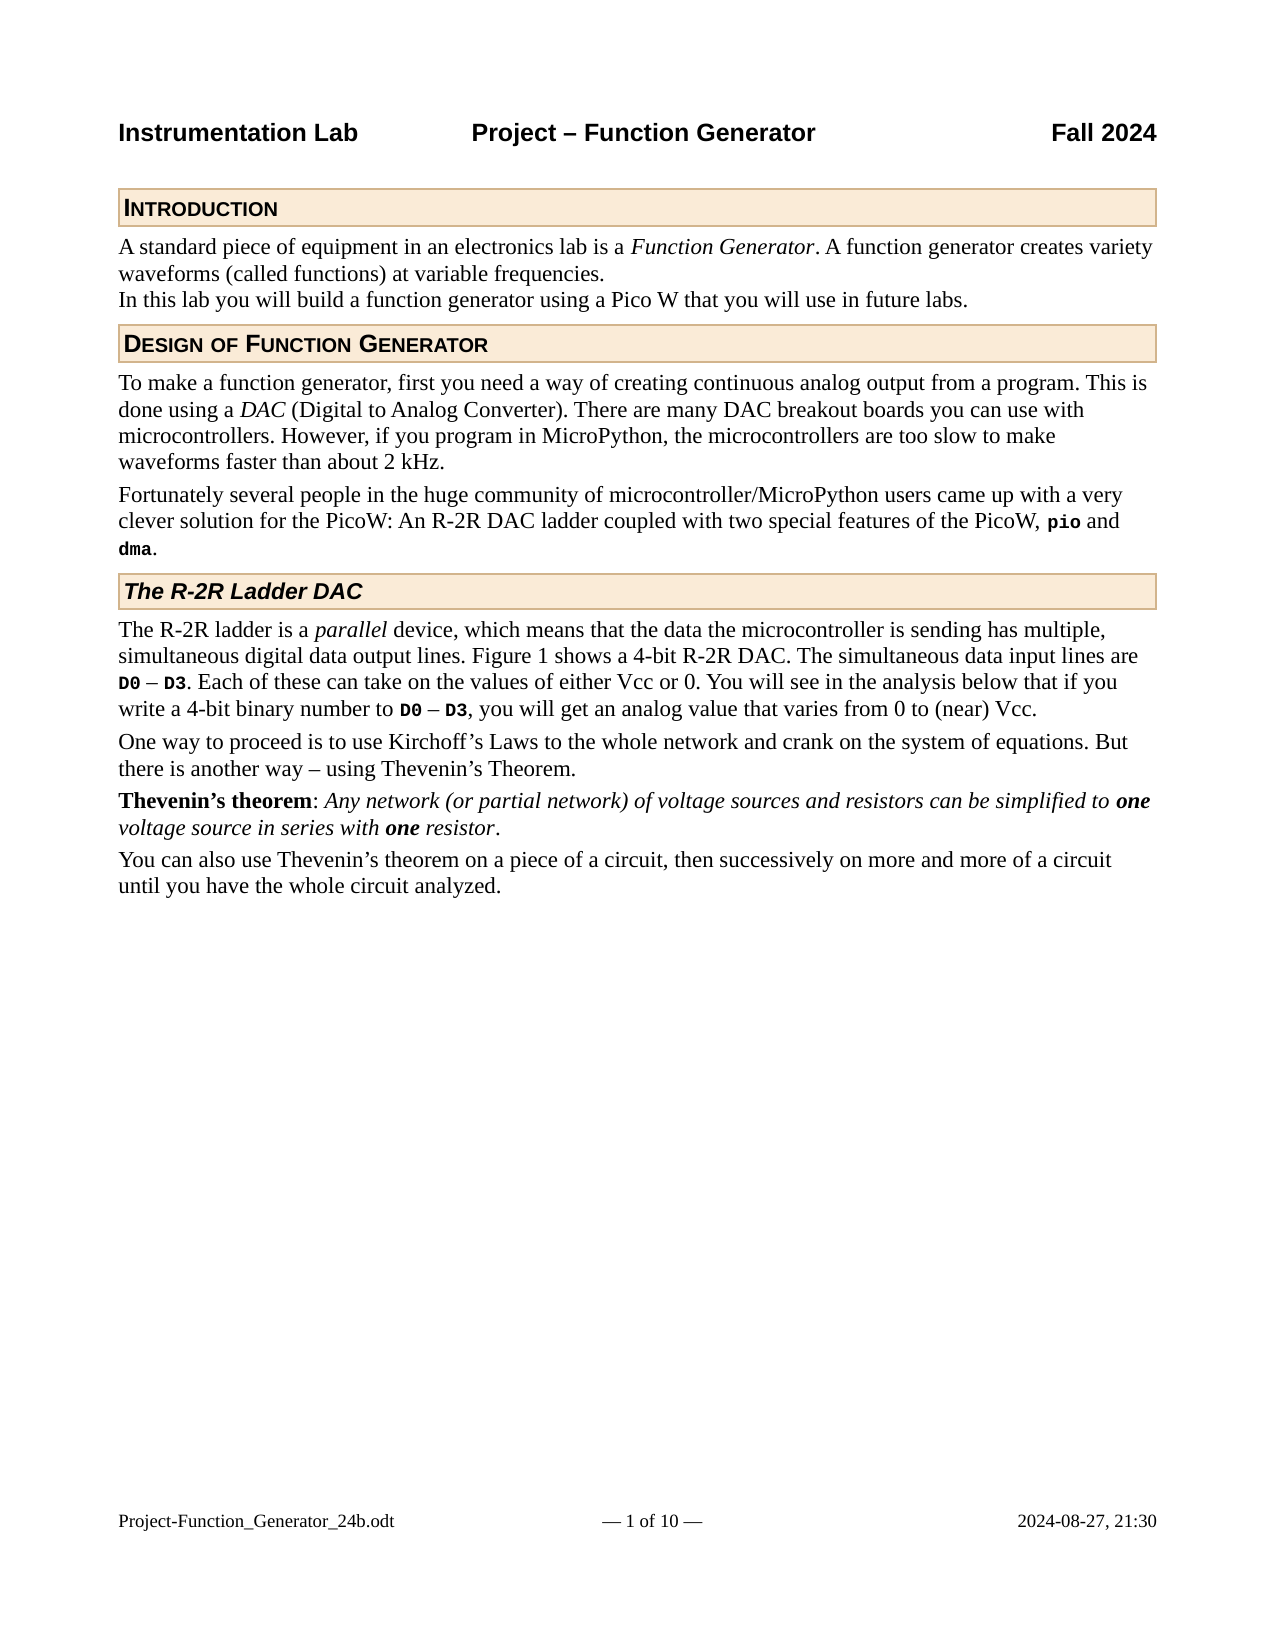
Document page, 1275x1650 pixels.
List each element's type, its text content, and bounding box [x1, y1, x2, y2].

subtitle The R-2R Ladder DAC [120, 575, 1155, 608]
text One way to proceed is to use Kirchoff’s Laws to the whole network and crank on the system of equations. But there is another way – using Thevenin’s Theorem. [118, 728, 1157, 781]
text The R-2R ladder is a parallel device, which means that the data the microcontroller is sending has multiple, simultaneous digital data output lines. Figure 1 shows a 4-bit R-2R DAC. The simultaneous data input lines are D0 – D3. Each of these can take on the values of either Vcc or 0. You will see in the analysis below that if you write a 4-bit binary number to D0 – D3, you will get an analog value that varies from 0 to (near) Vcc. [118, 616, 1157, 722]
text You can also use Thevenin’s theorem on a piece of a circuit, then successively on more and more of a circuit until you have the whole circuit analyzed. [118, 846, 1157, 899]
text To make a function generator, first you need a way of creating continuous analog output from a program. This is done using a DAC (Digital to Analog Converter). There are many DAC breakout boards you can use with microcontrollers. However, if you program in MicroPython, the microcontrollers are too slow to make waveforms faster than about 2 kHz. [118, 369, 1157, 475]
subtitle Introduction [120, 190, 1155, 225]
subtitle Design of Function Generator [120, 326, 1155, 361]
text A standard piece of equipment in an electronics lab is a Function Generator. A function generator creates variety waveforms (called functions) at variable frequencies. [118, 233, 1157, 286]
text Fortunately several people in the huge community of microcontroller/MicroPython users came up with a very clever solution for the PicoW: An R-2R DAC ladder coupled with two special features of the PicoW, pio and dma. [118, 481, 1157, 561]
text Thevenin’s theorem: Any network (or partial network) of voltage sources and resistors can be simplified to one voltage source in series with one resistor. [118, 787, 1157, 840]
text In this lab you will build a function generator using a Pico W that you will use in future labs. [118, 286, 1157, 312]
